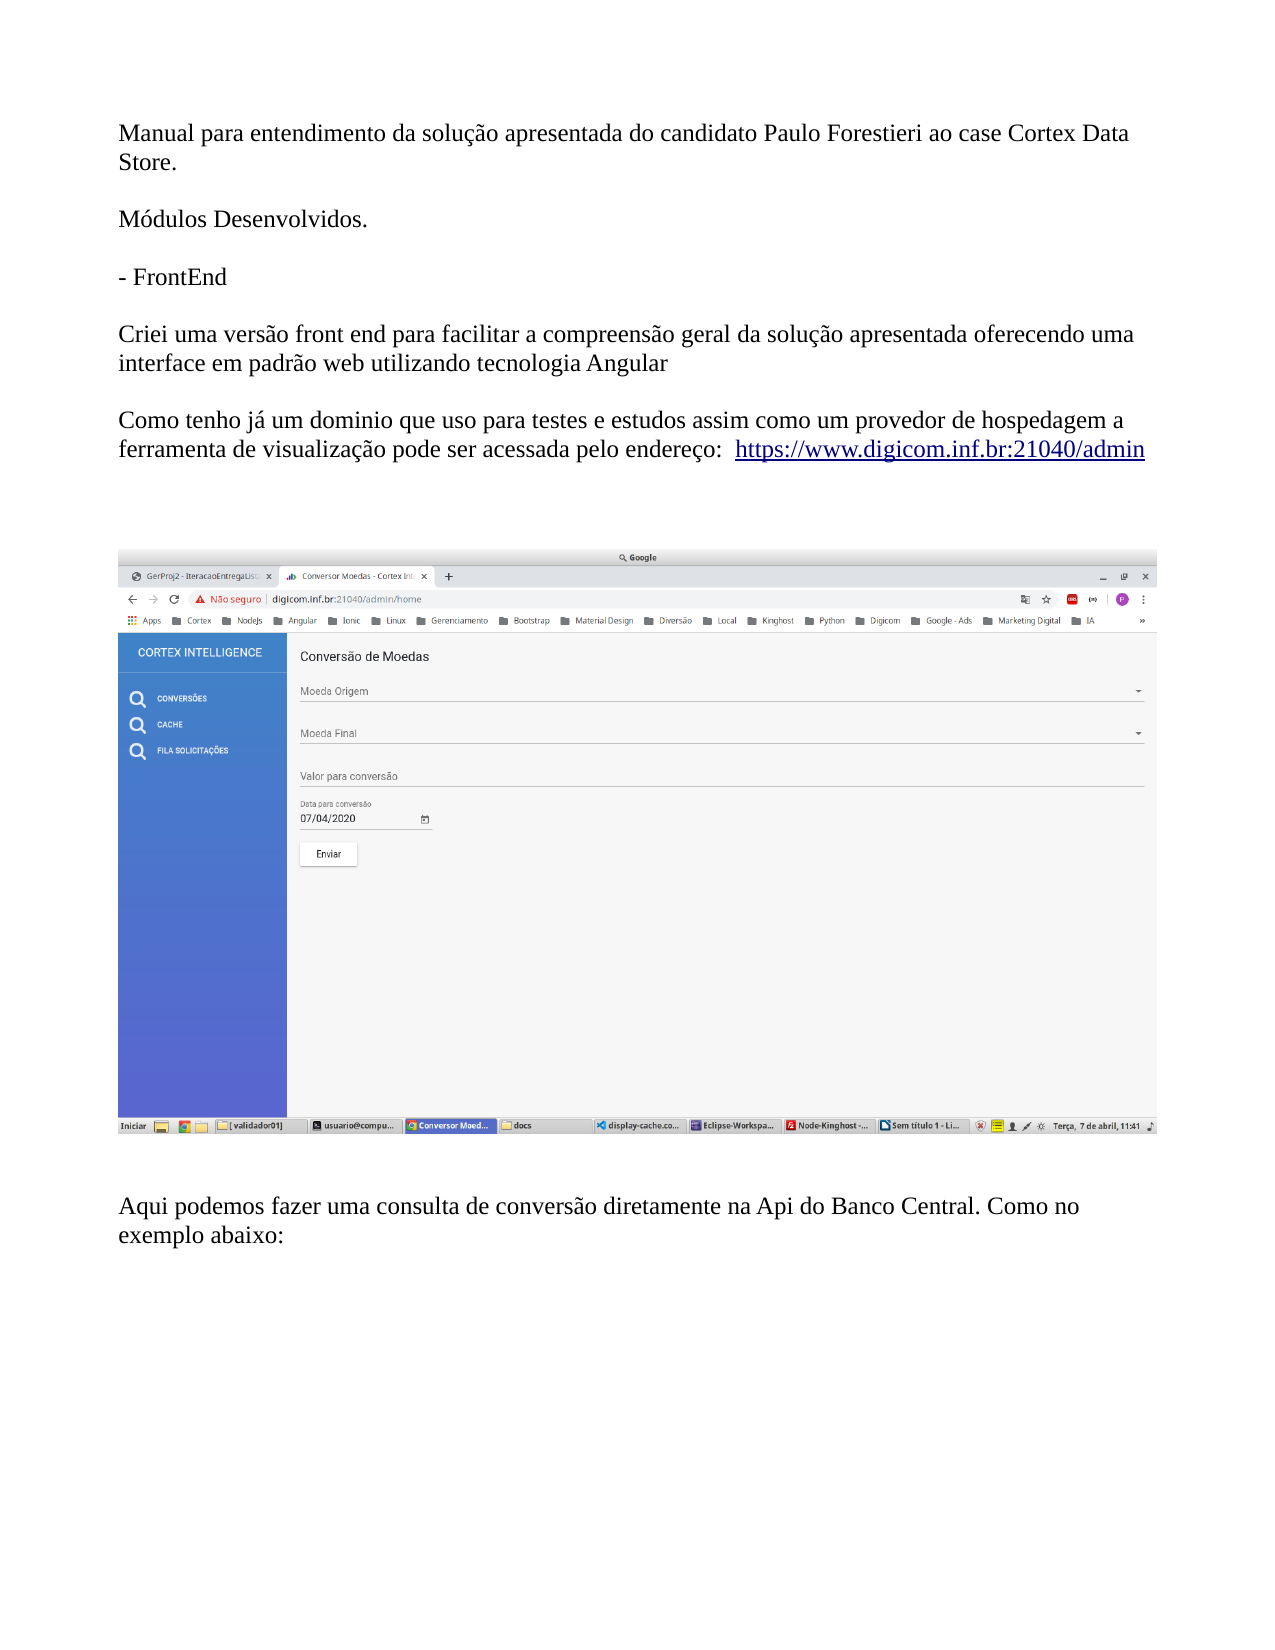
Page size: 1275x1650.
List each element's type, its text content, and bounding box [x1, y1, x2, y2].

text Como tenho já um dominio que uso para testes e estudos assim como um provedor de hospedagem a ferramenta de visualização pode ser acessada pelo endereço: https://www.digicom.inf.br:21040/admin [118, 406, 1157, 463]
text Criei uma versão front end para facilitar a compreensão geral da solução apresentada oferecendo uma interface em padrão web utilizando tecnologia Angular [118, 319, 1157, 377]
picture [118, 549, 1157, 1134]
text Módulos Desenvolvidos. [118, 204, 1157, 233]
text Manual para entendimento da solução apresentada do candidato Paulo Forestieri ao case Cortex Data Store. [118, 118, 1157, 176]
text - FrontEnd [118, 262, 1157, 291]
text Aqui podemos fazer uma consulta de conversão diretamente na Api do Banco Central. Como no exemplo abaixo: [118, 1191, 1157, 1249]
